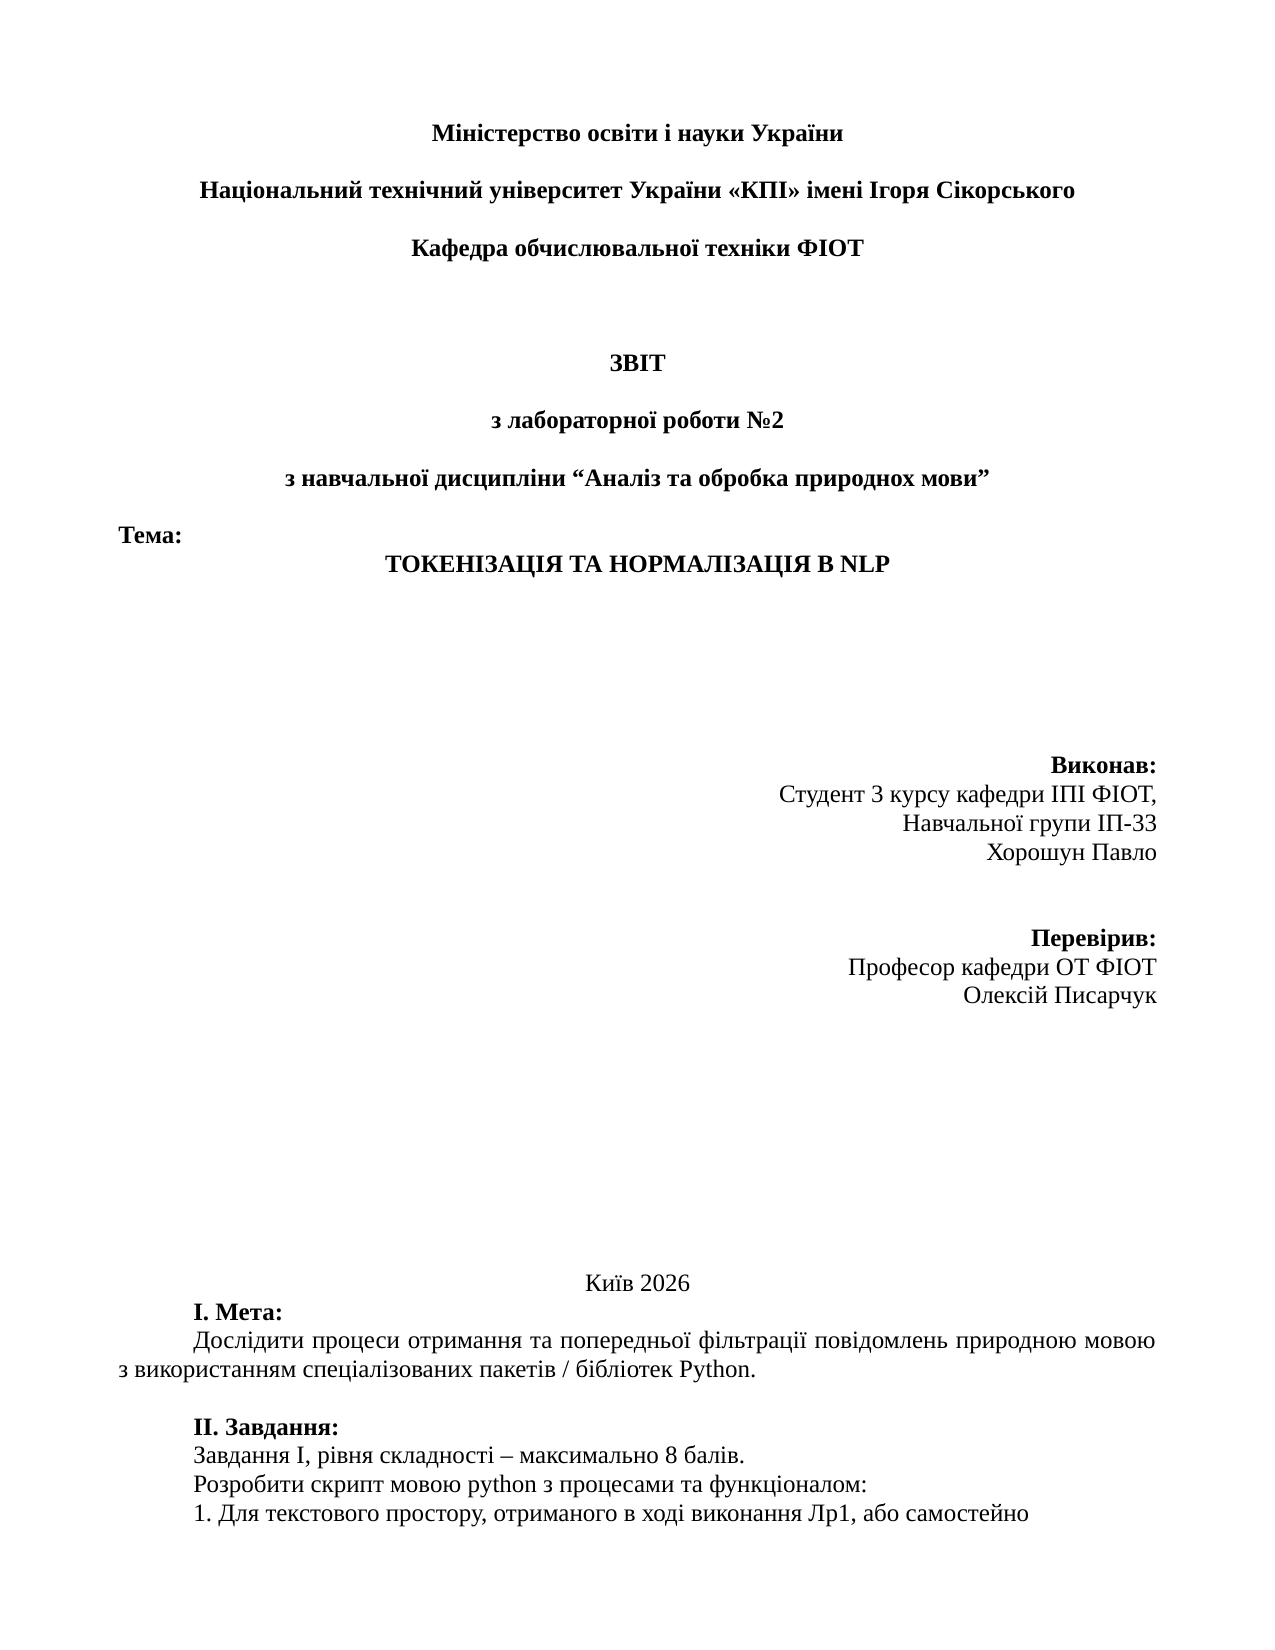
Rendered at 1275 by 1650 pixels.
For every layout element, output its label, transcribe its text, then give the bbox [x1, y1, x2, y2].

text Завдання І, рівня складності – максимально 8 балів. [118, 1441, 1157, 1469]
text Розробити скрипт мовою python з процесами та функціоналом: [118, 1469, 1157, 1498]
text Міністерство освіти і науки України [118, 118, 1157, 147]
text ТОКЕНІЗАЦІЯ ТА НОРМАЛІЗАЦІЯ В NLP [118, 549, 1157, 578]
text Тема: [118, 521, 1157, 549]
text Хорошун Павло [118, 837, 1157, 866]
text Професор кафедри ОТ ФІОТ [118, 952, 1157, 981]
text Київ 2026 [118, 1268, 1157, 1297]
text з навчальної дисципліни “Аналіз та обробка природнох мови” [118, 463, 1157, 492]
text I. Мета: [118, 1297, 1157, 1326]
text Олексій Писарчук [118, 981, 1157, 1009]
text Дослідити процеси отримання та попередньої фільтрації повідомлень природною мовою з використанням спеціалізованих пакетів / бібліотек Python. [118, 1326, 1157, 1383]
text Виконав: [118, 751, 1157, 779]
text II. Завдання: [118, 1412, 1157, 1441]
text Національний технічний університет України «КПІ» імені Ігоря Сікорського [118, 176, 1157, 204]
text Кафедра обчислювальної техніки ФІОТ [118, 233, 1157, 262]
text Студент 3 курсу кафедри ІПІ ФІОТ, [118, 779, 1157, 808]
text Навчальної групи ІП-33 [118, 808, 1157, 837]
text ЗВІТ [118, 348, 1157, 377]
text Перевірив: [118, 923, 1157, 952]
text 1. Для текстового простору, отриманого в ході виконання Лр1, або самостейно [118, 1498, 1157, 1527]
text з лабораторної роботи №2 [118, 406, 1157, 434]
